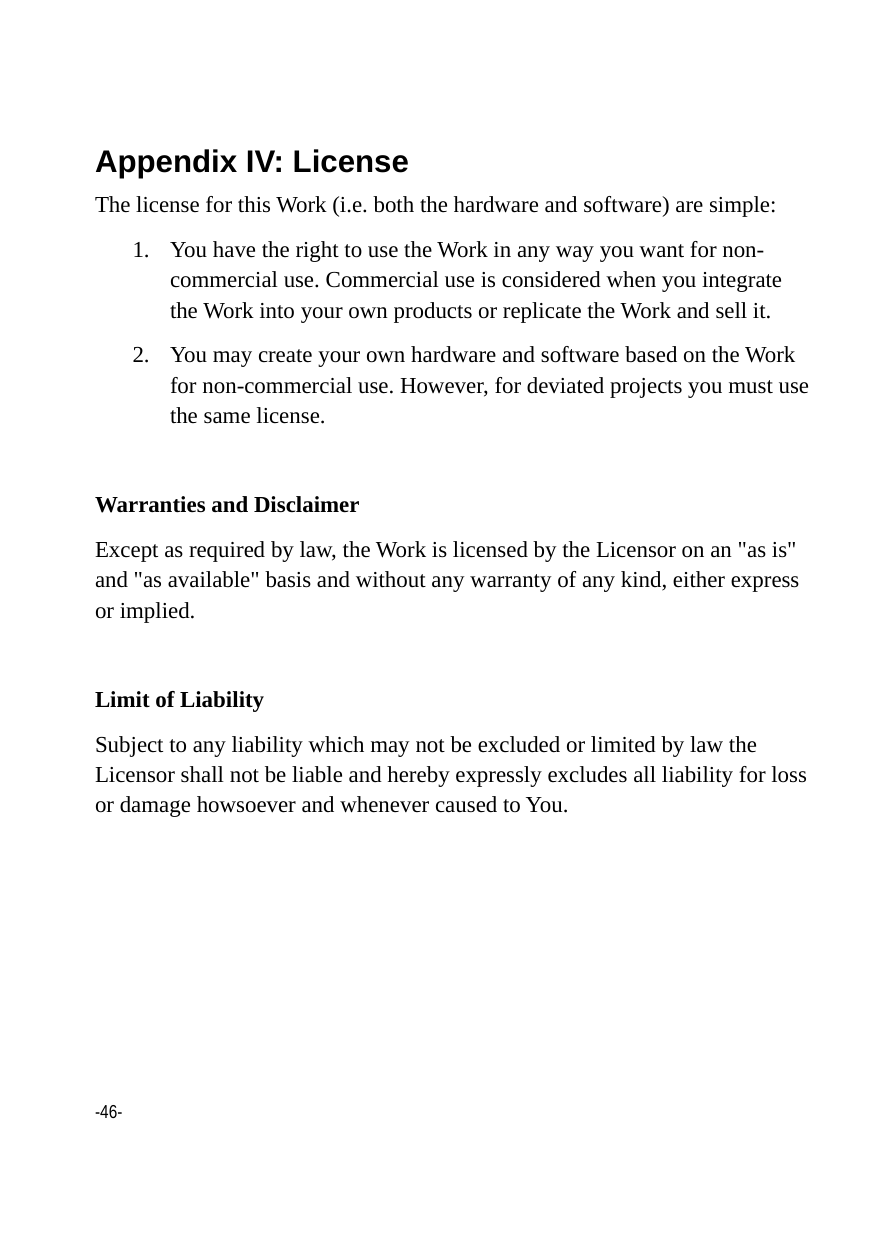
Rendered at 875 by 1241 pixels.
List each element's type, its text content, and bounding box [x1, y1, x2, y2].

text The license for this Work (i.e. both the hardware and software) are simple: [95, 192, 815, 218]
list You have the right to use the Work in any way you want for non-commercial use. Commercial use is considered when you integrate the Work into your own products or replicate the Work and sell it. [132, 236, 815, 323]
text Warranties and Disclaimer [95, 492, 815, 518]
text Subject to any liability which may not be excluded or limited by law the Licensor shall not be liable and hereby expressly excludes all liability for loss or damage howsoever and whenever caused to You. [95, 731, 815, 818]
subtitle Appendix IV: License [95, 143, 815, 179]
text Limit of Liability [95, 686, 815, 713]
text Except as required by law, the Work is licensed by the Licensor on an "as is" and "as available" basis and without any warranty of any kind, either express or implied. [95, 536, 815, 623]
list You may create your own hardware and software based on the Work for non-commercial use. However, for deviated projects you must use the same license. [132, 342, 815, 428]
